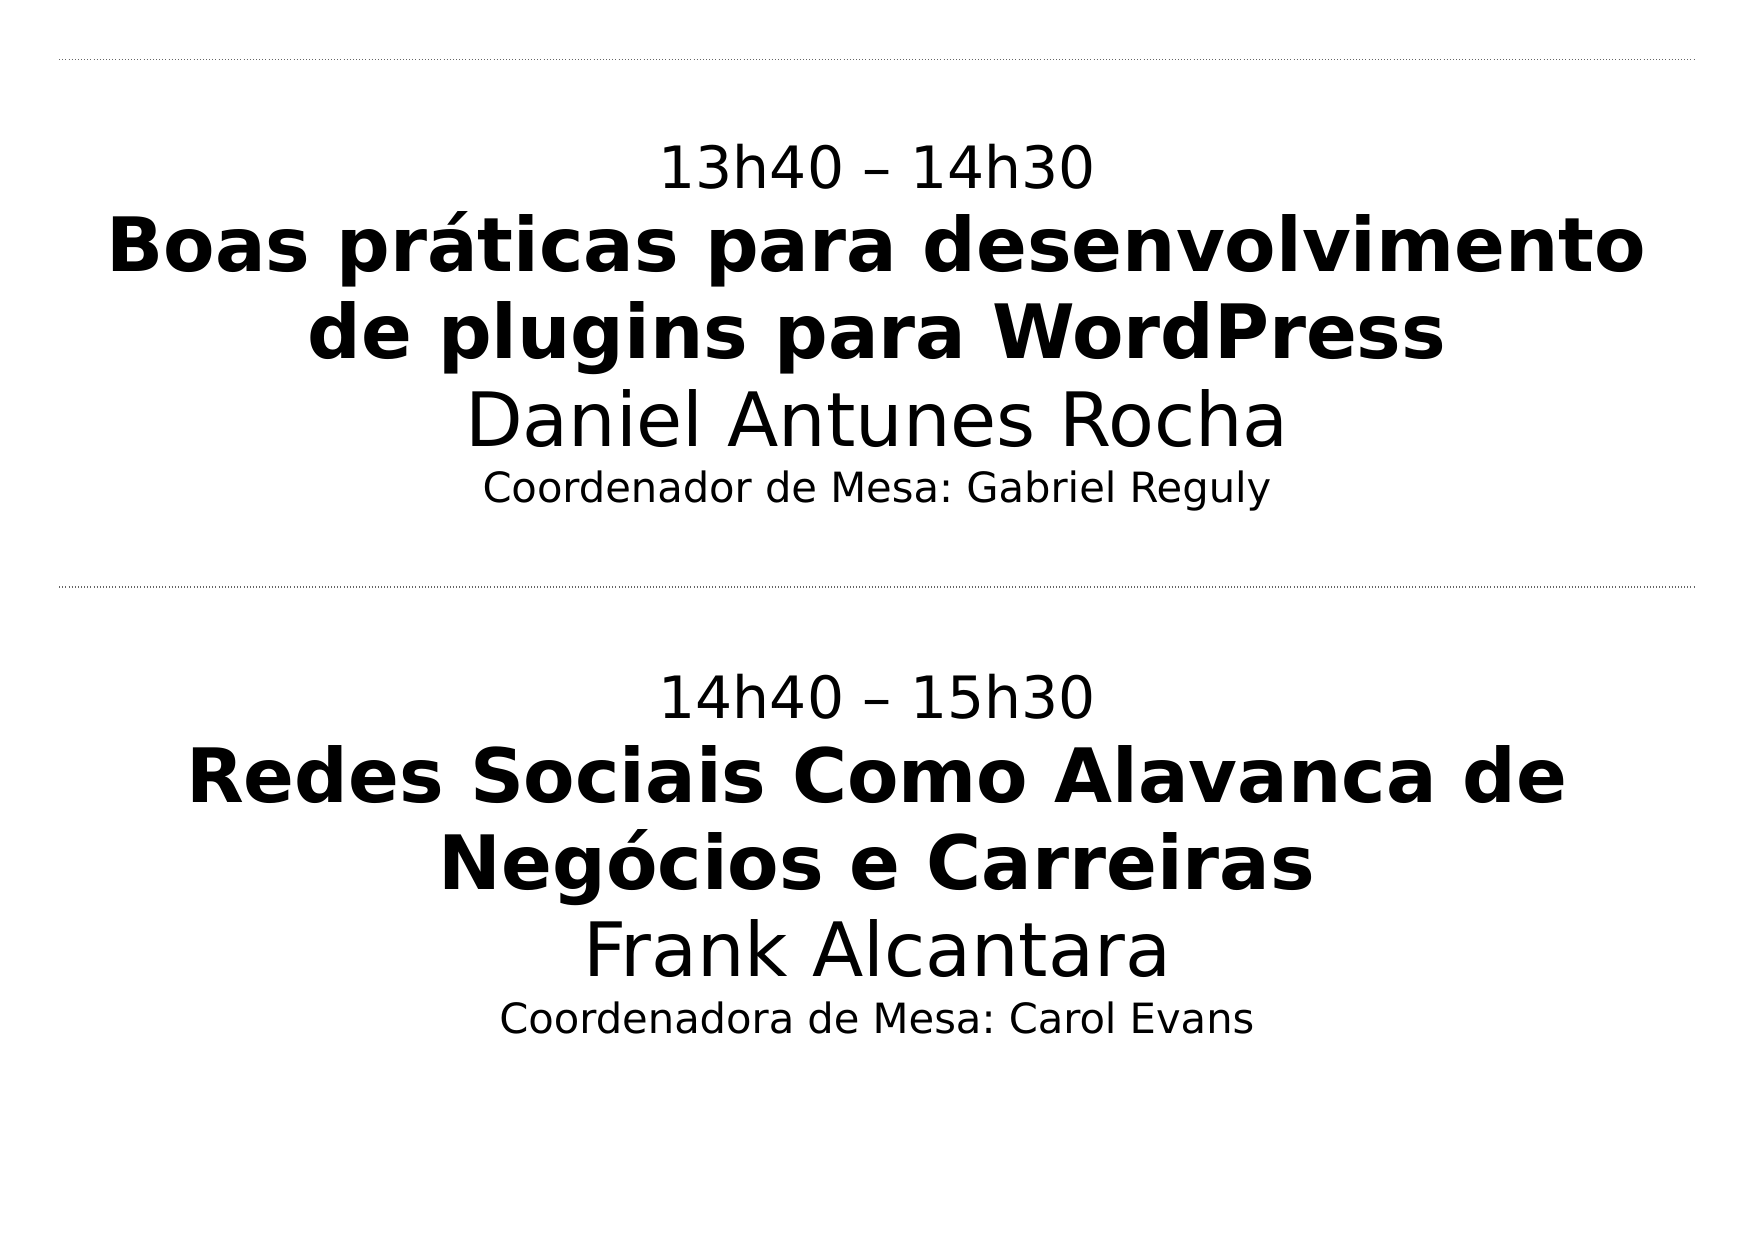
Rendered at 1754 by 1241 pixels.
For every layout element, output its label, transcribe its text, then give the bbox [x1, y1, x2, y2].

table_cell 13h40 – 14h30 Boas práticas para desenvolvimento de plugins para WordPress Daniel Antunes Rocha Coordenador de Mesa: Gabriel Reguly [59, 59, 1695, 586]
table_cell 14h40 – 15h30 Redes Sociais Como Alavanca de Negócios e Carreiras Frank Alcantara Coordenadora de Mesa: Carol Evans [59, 586, 1695, 1121]
